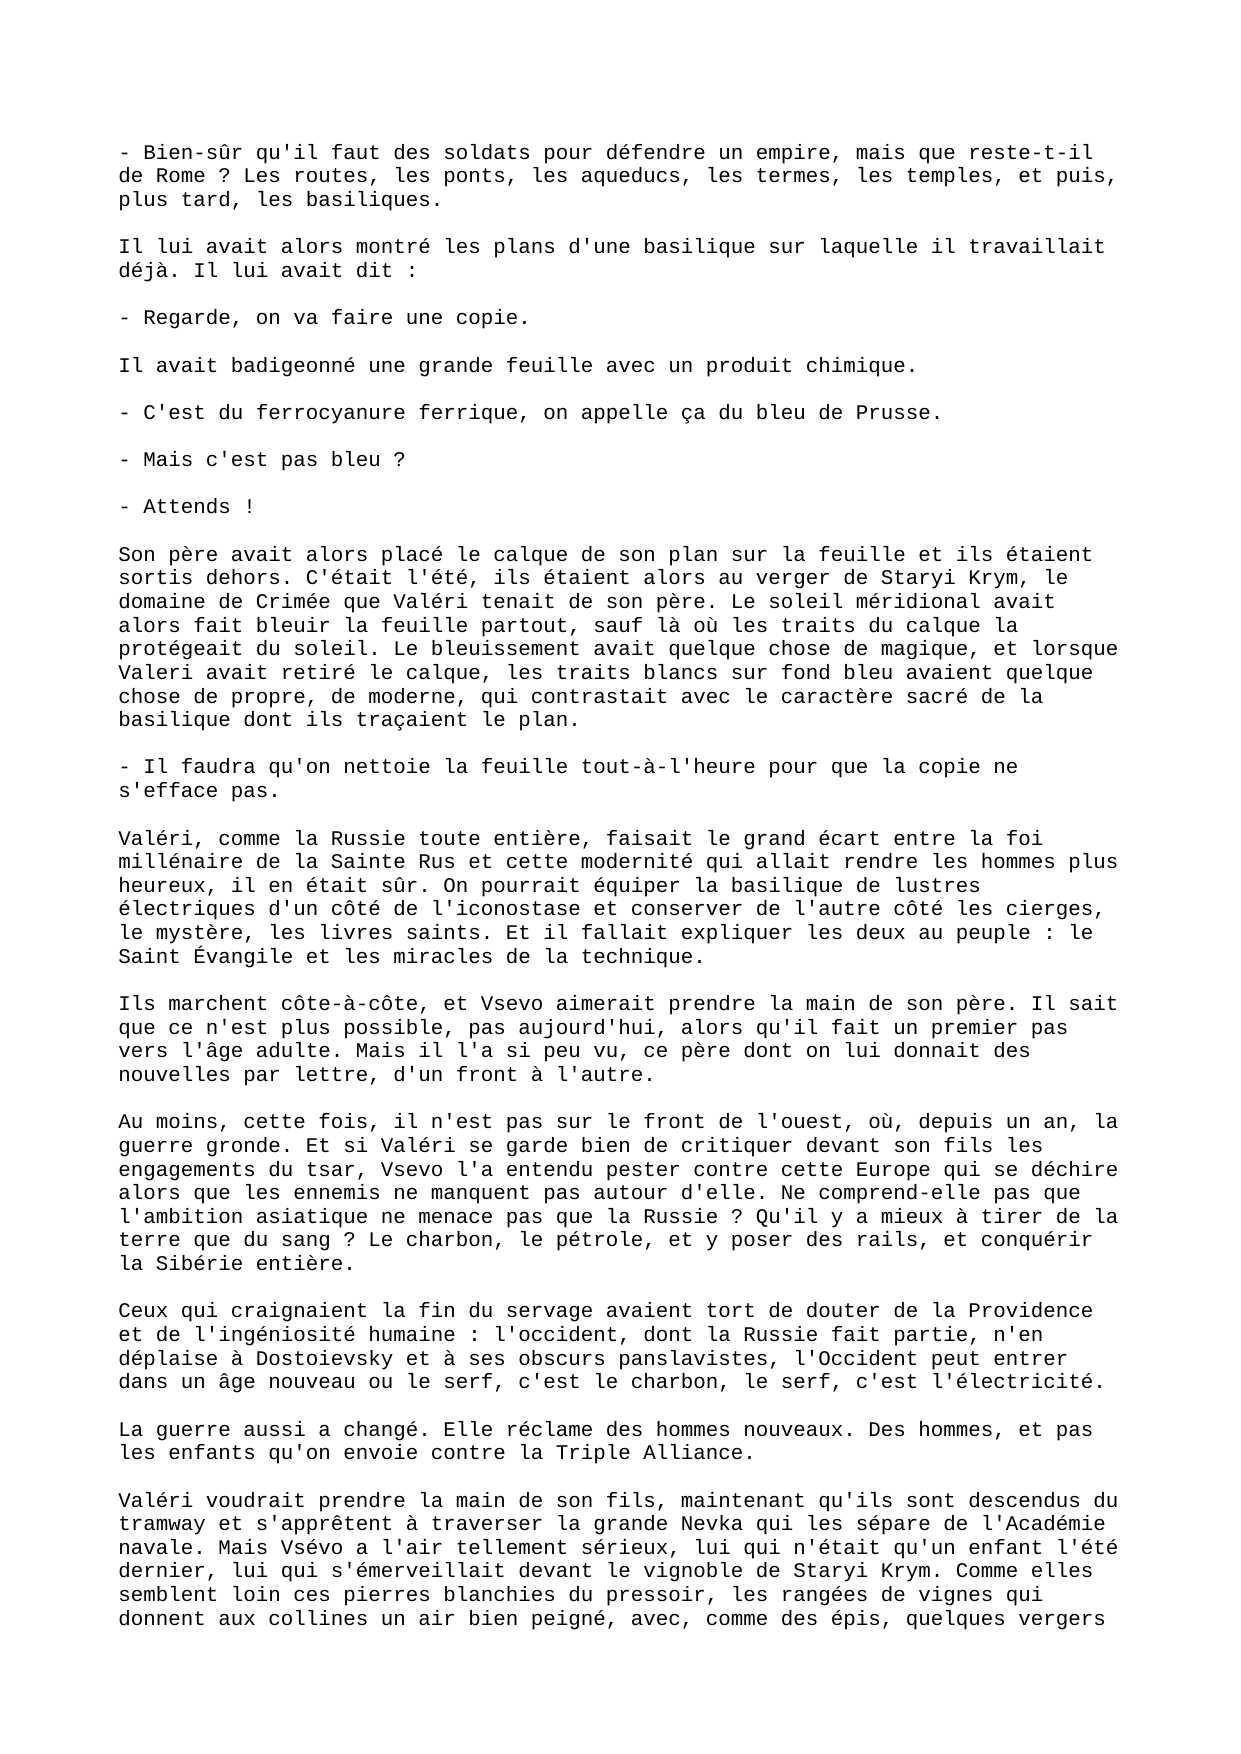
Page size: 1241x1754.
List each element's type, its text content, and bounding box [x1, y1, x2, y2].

text Ils marchent côte-à-côte, et Vsevo aimerait prendre la main de son père. Il sait que ce n'est plus possible, pas aujourd'hui, alors qu'il fait un premier pas vers l'âge adulte. Mais il l'a si peu vu, ce père dont on lui donnait des nouvelles par lettre, d'un front à l'autre. [118, 993, 1122, 1088]
text Il avait badigeonné une grande feuille avec un produit chimique. [118, 354, 1122, 378]
text - Regarde, on va faire une copie. [118, 307, 1122, 331]
text La guerre aussi a changé. Elle réclame des hommes nouveaux. Des hommes, et pas les enfants qu'on envoie contre la Triple Alliance. [118, 1419, 1122, 1466]
text Son père avait alors placé le calque de son plan sur la feuille et ils étaient sortis dehors. C'était l'été, ils étaient alors au verger de Staryi Krym, le domaine de Crimée que Valéri tenait de son père. Le soleil méridional avait alors fait bleuir la feuille partout, sauf là où les traits du calque la protégeait du soleil. Le bleuissement avait quelque chose de magique, et lorsque Valeri avait retiré le calque, les traits blancs sur fond bleu avaient quelque chose de propre, de moderne, qui contrastait avec le caractère sacré de la basilique dont ils traçaient le plan. [118, 544, 1122, 733]
text Valéri voudrait prendre la main de son fils, maintenant qu'ils sont descendus du tramway et s'apprêtent à traverser la grande Nevka qui les sépare de l'Académie navale. Mais Vsévo a l'air tellement sérieux, lui qui n'était qu'un enfant l'été dernier, lui qui s'émerveillait devant le vignoble de Staryi Krym. Comme elles semblent loin ces pierres blanchies du pressoir, les rangées de vignes qui donnent aux collines un air bien peigné, avec, comme des épis, quelques vergers [118, 1489, 1122, 1631]
text - Mais c'est pas bleu ? [118, 449, 1122, 473]
text - Attends ! [118, 496, 1122, 520]
text - Il faudra qu'on nettoie la feuille tout-à-l'heure pour que la copie ne s'efface pas. [118, 757, 1122, 804]
text Au moins, cette fois, il n'est pas sur le front de l'ouest, où, depuis un an, la guerre gronde. Et si Valéri se garde bien de critiquer devant son fils les engagements du tsar, Vsevo l'a entendu pester contre cette Europe qui se déchire alors que les ennemis ne manquent pas autour d'elle. Ne comprend-elle pas que l'ambition asiatique ne menace pas que la Russie ? Qu'il y a mieux à tirer de la terre que du sang ? Le charbon, le pétrole, et y poser des rails, et conquérir la Sibérie entière. [118, 1111, 1122, 1277]
text - Bien-sûr qu'il faut des soldats pour défendre un empire, mais que reste-t-il de Rome ? Les routes, les ponts, les aqueducs, les termes, les temples, et puis, plus tard, les basiliques. [118, 142, 1122, 213]
text - C'est du ferrocyanure ferrique, on appelle ça du bleu de Prusse. [118, 402, 1122, 426]
text Ceux qui craignaient la fin du servage avaient tort de douter de la Providence et de l'ingéniosité humaine : l'occident, dont la Russie fait partie, n'en déplaise à Dostoievsky et à ses obscurs panslavistes, l'Occident peut entrer dans un âge nouveau ou le serf, c'est le charbon, le serf, c'est l'électricité. [118, 1300, 1122, 1395]
text Il lui avait alors montré les plans d'une basilique sur laquelle il travaillait déjà. Il lui avait dit : [118, 236, 1122, 284]
text Valéri, comme la Russie toute entière, faisait le grand écart entre la foi millénaire de la Sainte Rus et cette modernité qui allait rendre les hommes plus heureux, il en était sûr. On pourrait équiper la basilique de lustres électriques d'un côté de l'iconostase et conserver de l'autre côté les cierges, le mystère, les livres saints. Et il fallait expliquer les deux au peuple : le Saint Évangile et les miracles de la technique. [118, 827, 1122, 969]
